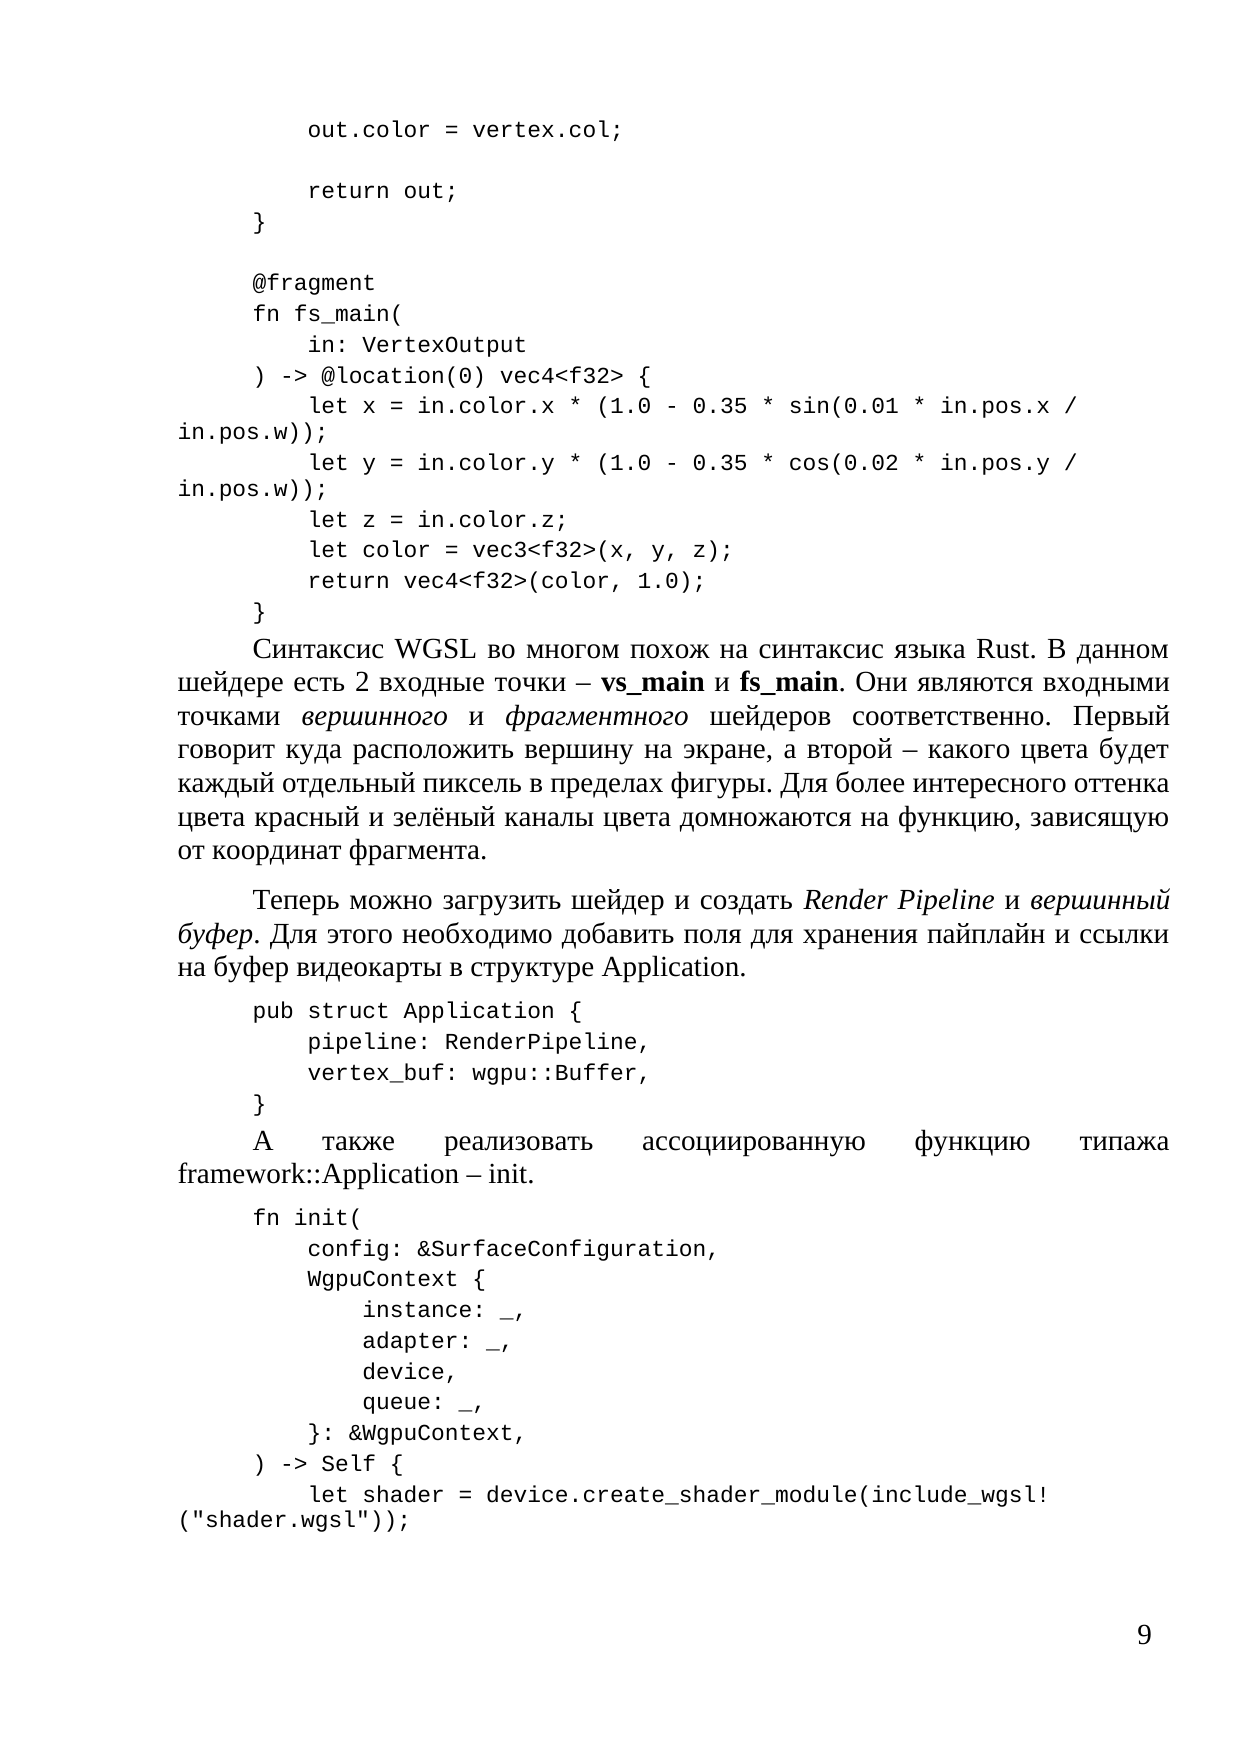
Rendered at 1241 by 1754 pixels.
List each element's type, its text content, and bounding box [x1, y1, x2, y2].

text out.color = vertex.col; [177, 118, 1170, 144]
text }: &WgpuContext, [177, 1421, 1170, 1447]
text ) -> @location(0) vec4<f32> { [177, 364, 1170, 390]
text WgpuContext { [177, 1268, 1170, 1294]
text let x = in.color.x * (1.0 - 0.35 * sin(0.01 * in.pos.x / in.pos.w)); [177, 395, 1170, 447]
text return out; [177, 179, 1170, 206]
text queue: _, [177, 1391, 1170, 1417]
text @fragment [177, 272, 1170, 298]
text return vec4<f32>(color, 1.0); [177, 569, 1170, 595]
text instance: _, [177, 1298, 1170, 1324]
text А также реализовать ассоциированную функцию типажа framework::Application – init. [177, 1123, 1170, 1190]
text let y = in.color.y * (1.0 - 0.35 * cos(0.02 * in.pos.y / in.pos.w)); [177, 451, 1170, 503]
text let color = vec3<f32>(x, y, z); [177, 539, 1170, 565]
text vertex_buf: wgpu::Buffer, [177, 1061, 1170, 1087]
text } [177, 210, 1170, 236]
text let z = in.color.z; [177, 508, 1170, 534]
text Теперь можно загрузить шейдер и создать Render Pipeline и вершинный буфер. Для этого необходимо добавить поля для хранения пайплайн и ссылки на буфер видеокарты в структуре Application. [177, 882, 1170, 983]
text fn fs_main( [177, 302, 1170, 328]
text config: &SurfaceConfiguration, [177, 1237, 1170, 1263]
text } [177, 600, 1170, 626]
text } [177, 1092, 1170, 1118]
text ) -> Self { [177, 1452, 1170, 1478]
text device, [177, 1360, 1170, 1386]
text adapter: _, [177, 1329, 1170, 1355]
text pipeline: RenderPipeline, [177, 1030, 1170, 1056]
text fn init( [177, 1206, 1170, 1232]
text Синтаксис WGSL во многом похож на синтаксис языка Rust. В данном шейдере есть 2 входные точки – vs_main и fs_main. Они являются входными точками вершинного и фрагментного шейдеров соответственно. Первый говорит куда расположить вершину на экране, а второй – какого цвета будет каждый отдельный пиксель в пределах фигуры. Для более интересного оттенка цвета красный и зелёный каналы цвета домножаются на функцию, зависящую от координат фрагмента. [177, 631, 1170, 866]
text pub struct Application { [177, 1000, 1170, 1026]
text let shader = device.create_shader_module(include_wgsl!("shader.wgsl")); [177, 1483, 1170, 1535]
text in: VertexOutput [177, 333, 1170, 359]
